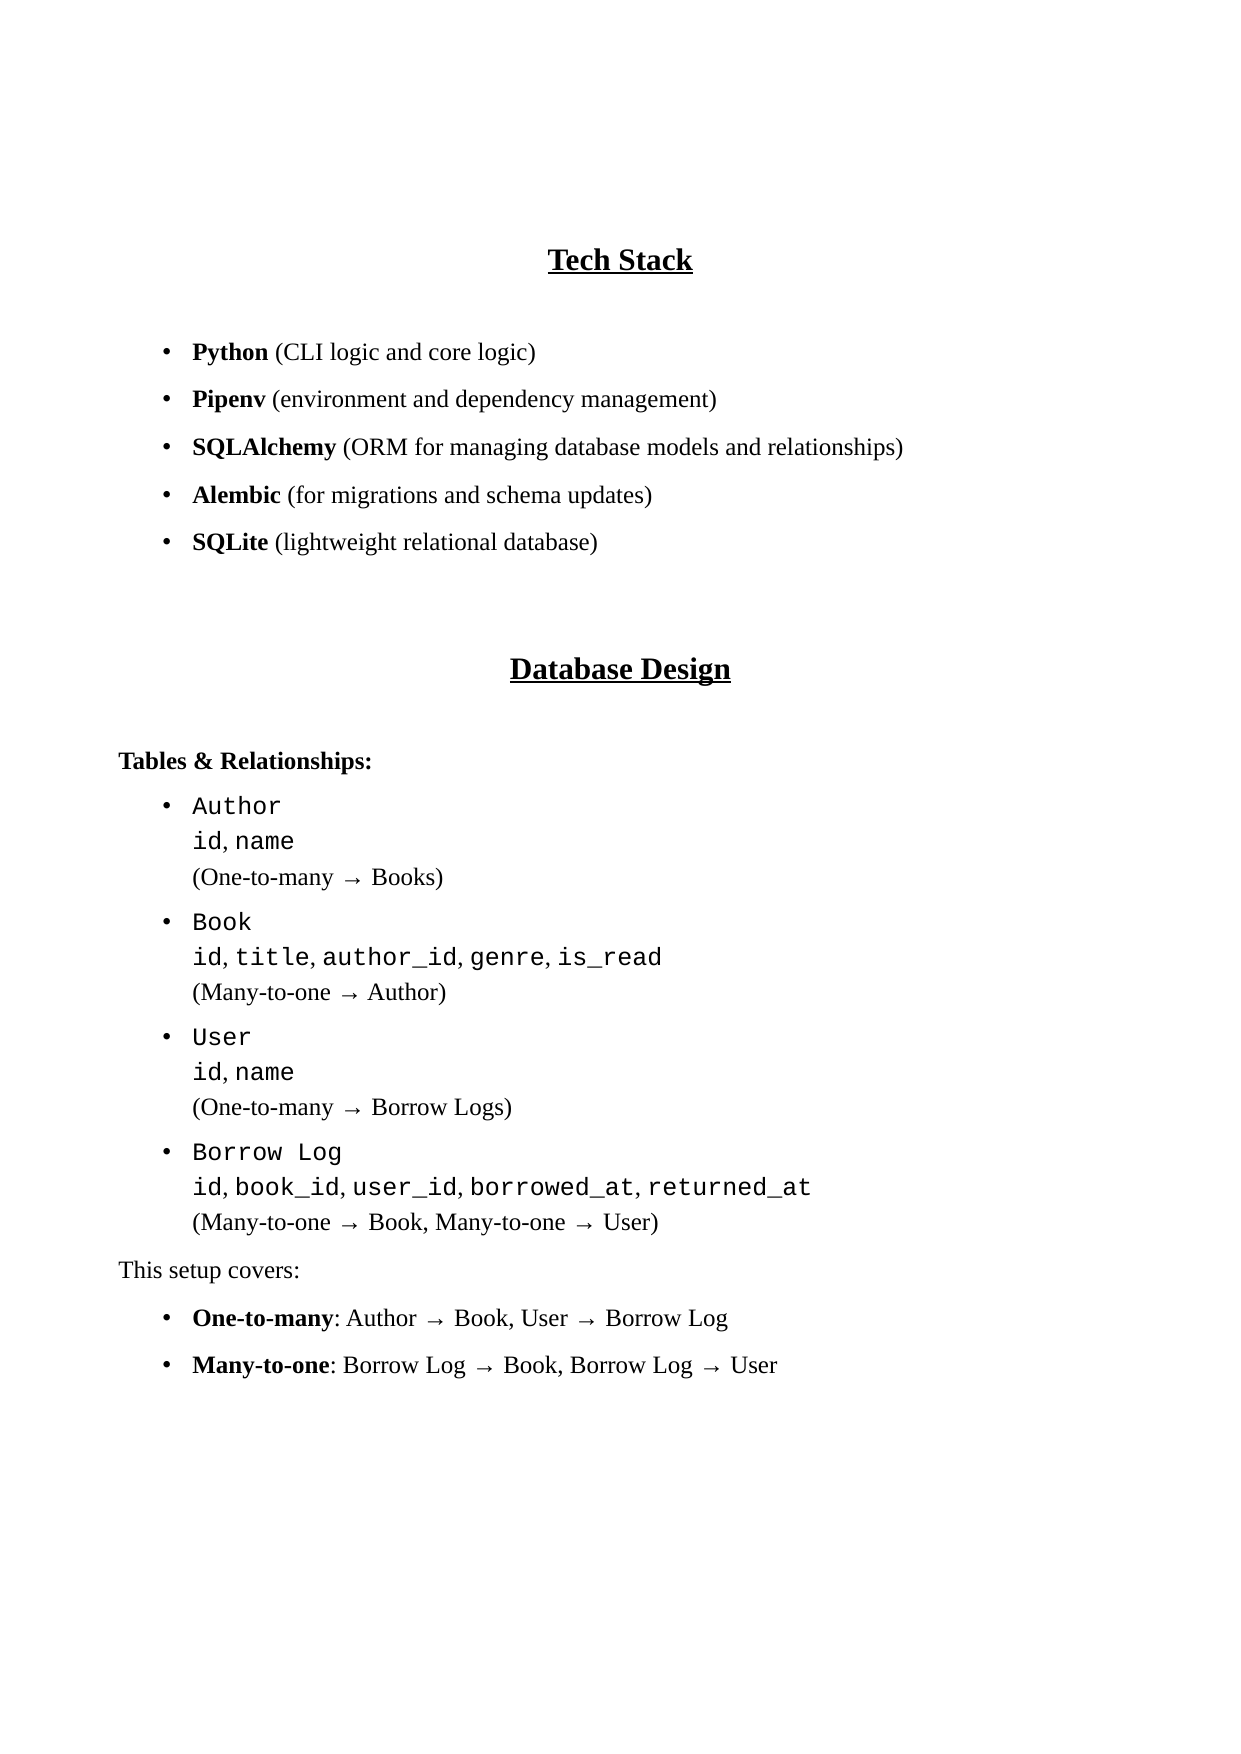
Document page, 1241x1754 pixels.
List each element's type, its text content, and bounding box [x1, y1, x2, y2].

list Many-to-one: Borrow Log → Book, Borrow Log → User [162, 1350, 1122, 1379]
list User id, name (One-to-many → Borrow Logs) [162, 1024, 1122, 1121]
list One-to-many: Author → Book, User → Borrow Log [162, 1303, 1122, 1331]
subtitle Database Design [118, 650, 1122, 686]
list Book id, title, author_id, genre, is_read (Many-to-one → Author) [162, 909, 1122, 1006]
list Python (CLI logic and core logic) [162, 337, 1122, 366]
list Alembic (for migrations and schema updates) [162, 480, 1122, 508]
list Pipenv (environment and dependency management) [162, 384, 1122, 413]
text Tables & Relationships: [118, 746, 1122, 775]
list SQLite (lightweight relational database) [162, 527, 1122, 556]
list Author id, name (One-to-many → Books) [162, 794, 1122, 890]
list SQLAlchemy (ORM for managing database models and relationships) [162, 432, 1122, 461]
text This setup covers: [118, 1255, 1122, 1284]
subtitle Tech Stack [118, 241, 1122, 277]
list Borrow Log id, book_id, user_id, borrowed_at, returned_at (Many-to-one → Book, Many-to-one → User) [162, 1140, 1122, 1236]
